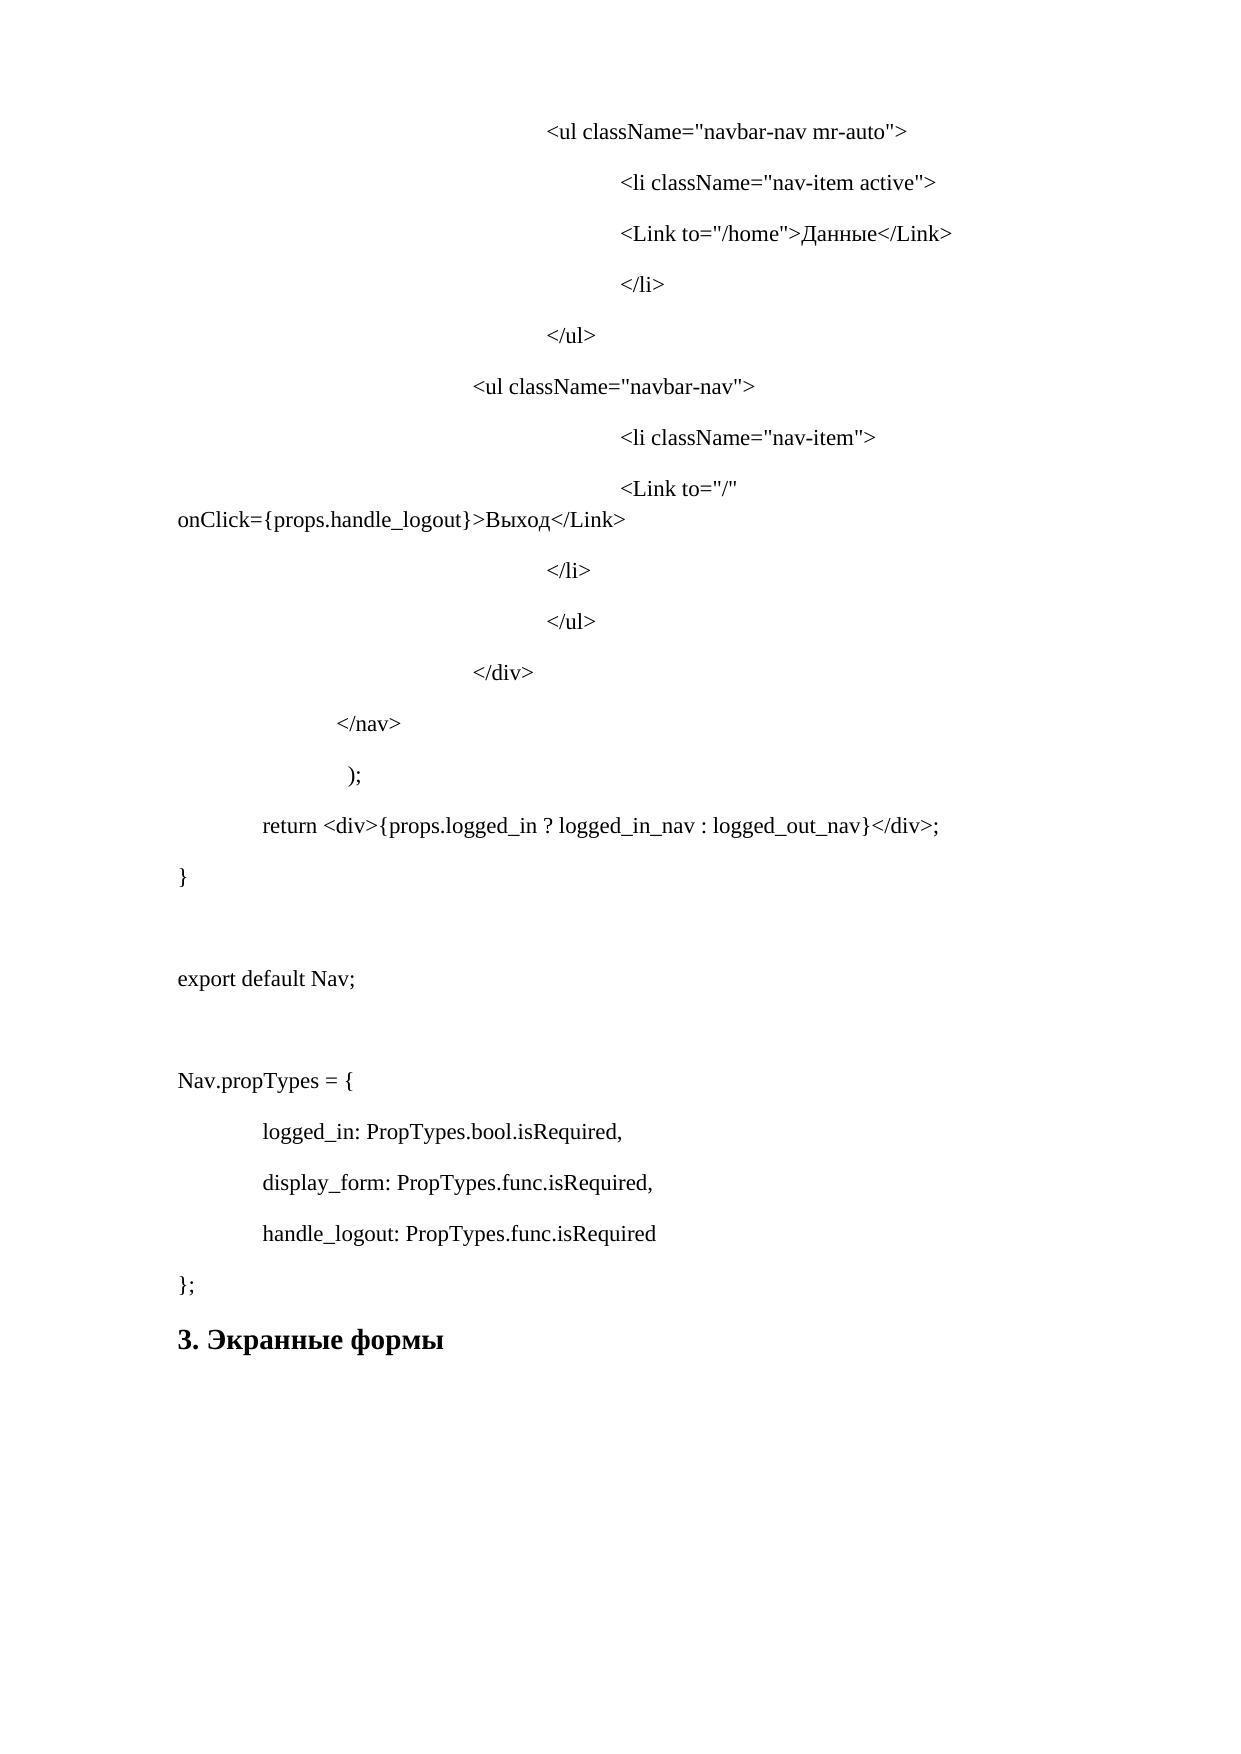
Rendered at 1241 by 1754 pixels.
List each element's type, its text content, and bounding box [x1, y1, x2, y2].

text <Link to="/" onClick={props.handle_logout}>Выход</Link> [177, 475, 1152, 532]
text </nav> [177, 710, 1152, 736]
text </li> [177, 271, 1152, 298]
text export default Nav; [177, 965, 1152, 991]
text } [177, 863, 1152, 889]
text }; [177, 1271, 1152, 1298]
text <li className="nav-item active"> [177, 169, 1152, 196]
text ); [177, 761, 1152, 787]
text </ul> [177, 608, 1152, 634]
text return <div>{props.logged_in ? logged_in_nav : logged_out_nav}</div>; [177, 812, 1152, 838]
text 3. Экранные формы [177, 1322, 1152, 1356]
text </ul> [177, 322, 1152, 349]
text display_form: PropTypes.func.isRequired, [177, 1169, 1152, 1196]
text <ul className="navbar-nav mr-auto"> [177, 118, 1152, 144]
text logged_in: PropTypes.bool.isRequired, [177, 1118, 1152, 1144]
text <li className="nav-item"> [177, 424, 1152, 451]
text <Link to="/home">Данные</Link> [177, 220, 1152, 247]
text </li> [177, 557, 1152, 583]
text handle_logout: PropTypes.func.isRequired [177, 1220, 1152, 1247]
text <ul className="navbar-nav"> [177, 373, 1152, 400]
text </div> [177, 659, 1152, 685]
text Nav.propTypes = { [177, 1067, 1152, 1093]
